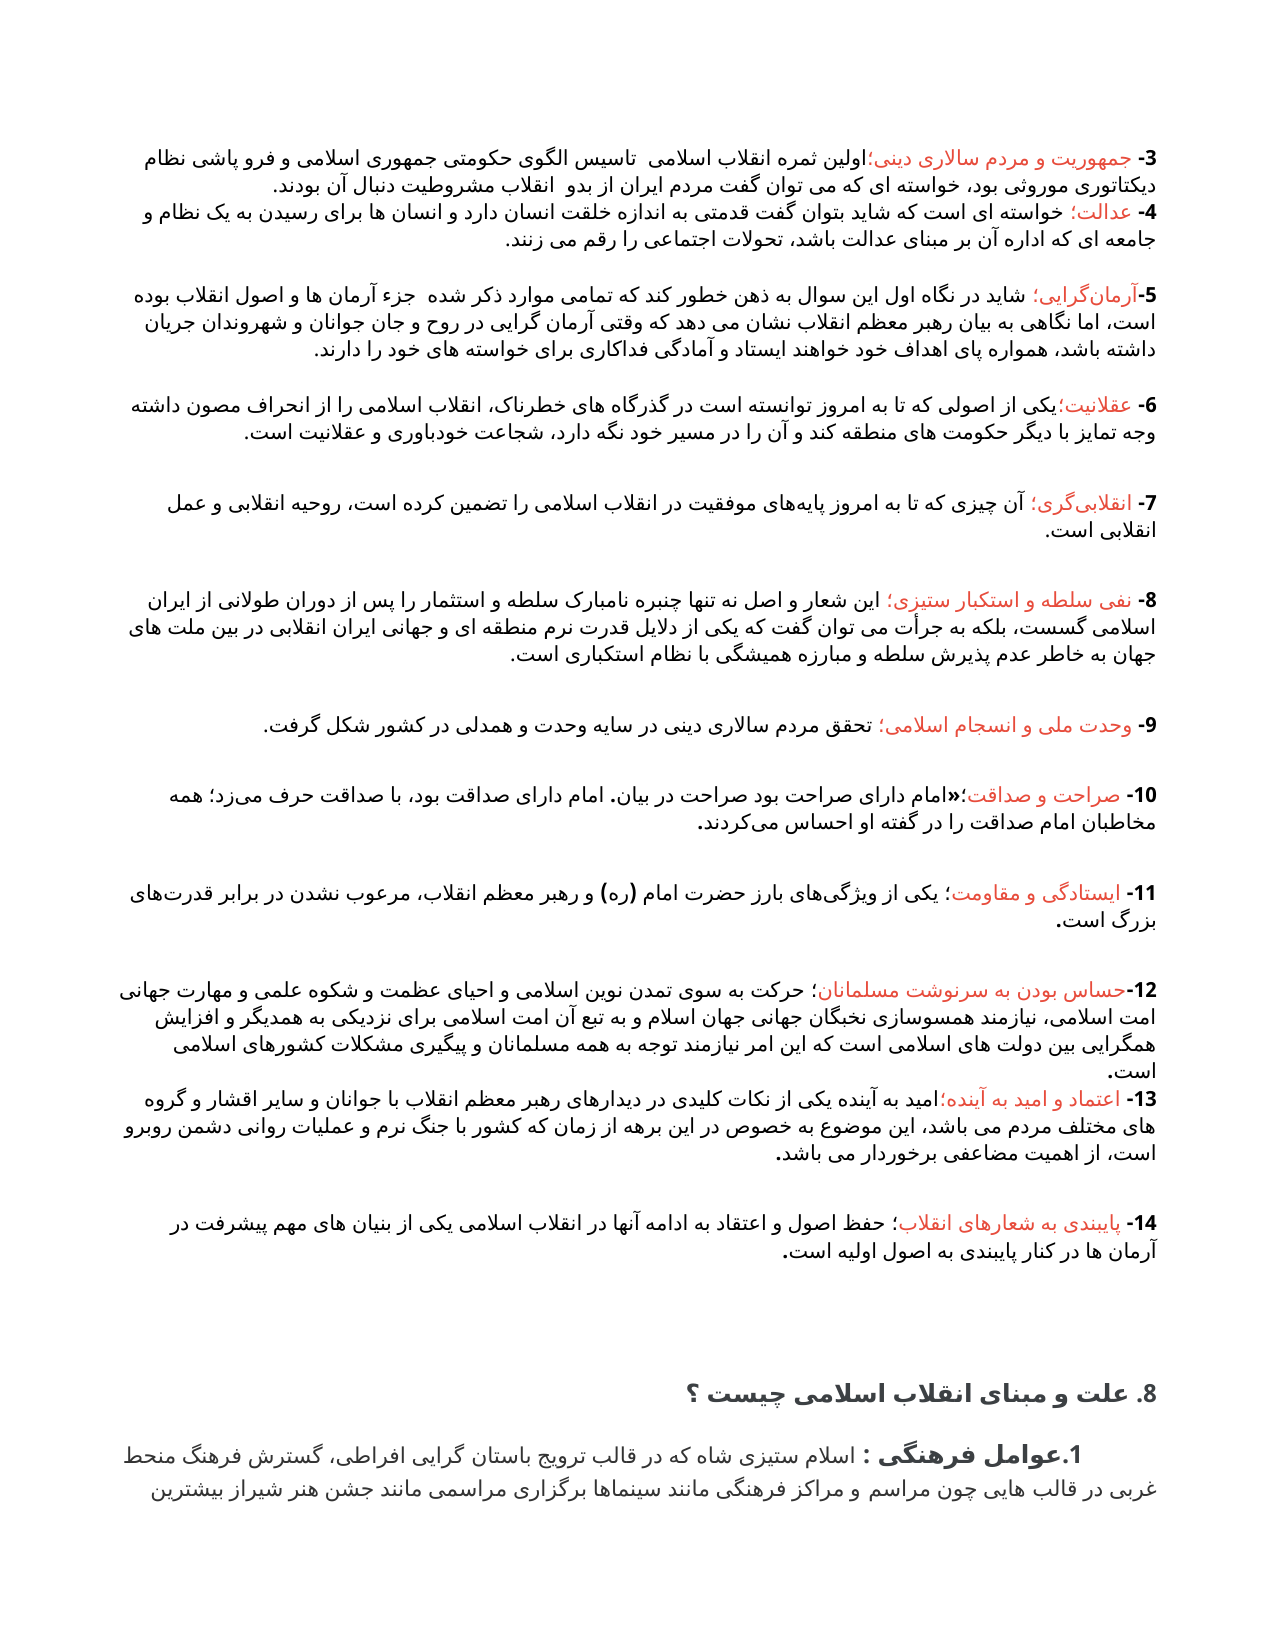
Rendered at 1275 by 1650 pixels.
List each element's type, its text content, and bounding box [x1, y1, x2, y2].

text 3- جمهوریت و مردم سالاری دینی؛اولین ثمره انقلاب اسلامی تاسیس الگوی حکومتی جمهوری اسلامی و فرو پاشی نظام دیکتاتوری موروثی بود، خواسته ای که می توان گفت مردم ایران از بدو انقلاب مشروطیت دنبال آن بودند. [118, 147, 1157, 201]
text 9- وحدت ملی و انسجام اسلامی؛ تحقق مردم سالاری دینی در سایه وحدت و همدلی در کشور شکل گرفت. [118, 713, 1157, 741]
text 6- عقلانیت؛یکی از اصولی که تا به امروز توانسته است در گذرگاه های خطرناک، انقلاب اسلامی را از انحراف مصون داشته وجه تمایز با دیگر حکومت های منطقه کند و آن را در مسیر خود نگه دارد، شجاعت خودباوری و عقلانیت است. [118, 394, 1157, 448]
text 10- صراحت و صداقت؛«امام دارای صراحت بود صراحت در بیان. امام دارای صداقت بود، با صداقت حرف می‌زد؛ همه مخاطبان امام صداقت را در گفته او احساس می‌کردند. [118, 784, 1157, 838]
text 11- ایستادگی و مقاومت؛ یکی از ویژگی‌های بارز حضرت امام (ره) و رهبر معظم انقلاب، مرعوب نشدن در برابر قدرت‌های بزرگ است. [118, 881, 1157, 936]
text 8- نفی سلطه و استکبار ستیزی؛ این شعار و اصل نه تنها چنبره نامبارک سلطه و استثمار را پس از دوران طولانی از ایران اسلامی گسست، بلکه به جرأت می توان گفت که یکی از دلایل قدرت نرم منطقه ای و جهانی ایران انقلابی در بین ملت های جهان به خاطر عدم پذیرش سلطه و مبارزه همیشگی با نظام استکباری است. [118, 589, 1157, 670]
text 13- اعتماد و امید به آینده؛امید به آینده یکی از نکات کلیدی در دیدارهای رهبر معظم انقلاب با جوانان و سایر اقشار و گروه های مختلف مردم می باشد، این موضوع به خصوص در این برهه از زمان که کشور با جنگ نرم و عملیات روانی دشمن روبرو است، از اهمیت مضاعفی برخوردار می باشد. [118, 1087, 1157, 1169]
text 8. علت و مبنای انقلاب اسلامی چیست ؟ [118, 1380, 1157, 1413]
text 12-حساس بودن به سرنوشت مسلمانان؛ حرکت به سوی تمدن نوین اسلامی و احیای عظمت و شکوه علمی و مهارت جهانی امت اسلامی، نیازمند همسوسازی نخبگان جهانی جهان اسلام و به تبع آن امت اسلامی برای نزدیکی به همدیگر و افزایش همگرایی بین دولت های اسلامی است که این امر نیازمند توجه به همه مسلمانان و پیگیری مشکلات کشورهای اسلامی است. [118, 979, 1157, 1087]
text 4- عدالت؛ خواسته ای است که شاید بتوان گفت قدمتی به اندازه خلقت انسان دارد و انسان ها برای رسیدن به یک نظام و جامعه ای که اداره آن بر مبنای عدالت باشد، تحولات اجتماعی را رقم می زنند. [118, 201, 1157, 255]
text 14- پایبندی به شعارهای انقلاب؛ حفظ اصول و اعتقاد به ادامه آنها در انقلاب اسلامی یکی از بنیان های مهم پیشرفت در آرمان ها در کنار پایبندی به اصول اولیه است. [118, 1212, 1157, 1267]
text 5-آرمان‌گرایی؛ شاید در نگاه اول این سوال به ذهن خطور کند که تمامی موارد ذکر شده جزء آرمان ها و اصول انقلاب بوده است، اما نگاهی به بیان رهبر معظم انقلاب نشان می ‌دهد که وقتی آرمان گرایی در روح و جان جوانان و شهروندان جریان داشته باشد، همواره پای اهداف خود خواهند ایستاد و آمادگی فداکاری برای خواسته‌ های خود را دارند. [118, 284, 1157, 365]
text 7- انقلابی‌گری؛ آن چیزی که تا به امروز پایه‌های موفقیت در انقلاب اسلامی را تضمین کرده است، روحیه انقلابی و عمل انقلابی است. [118, 491, 1157, 546]
text 1.عوامل فرهنگی : اسلام ستیزی شاه که در قالب ترویج باستان گرایی افراطی، گسترش فرهنگ منحط غربی در قالب هایی چون مراسم و مراکز فرهنگی مانند سینماها برگزاری مراسمی مانند جشن هنر شیراز بیشترین تاثیر را در به جوش‌ آمدن احساسات دینی مردم ایران در روی آوردن به انقلاب داشت.این باعث شده بود که مردم در آن دوره از نظر فرهنگی با حکومت شاه مخالف باشند [118, 1441, 1157, 1507]
